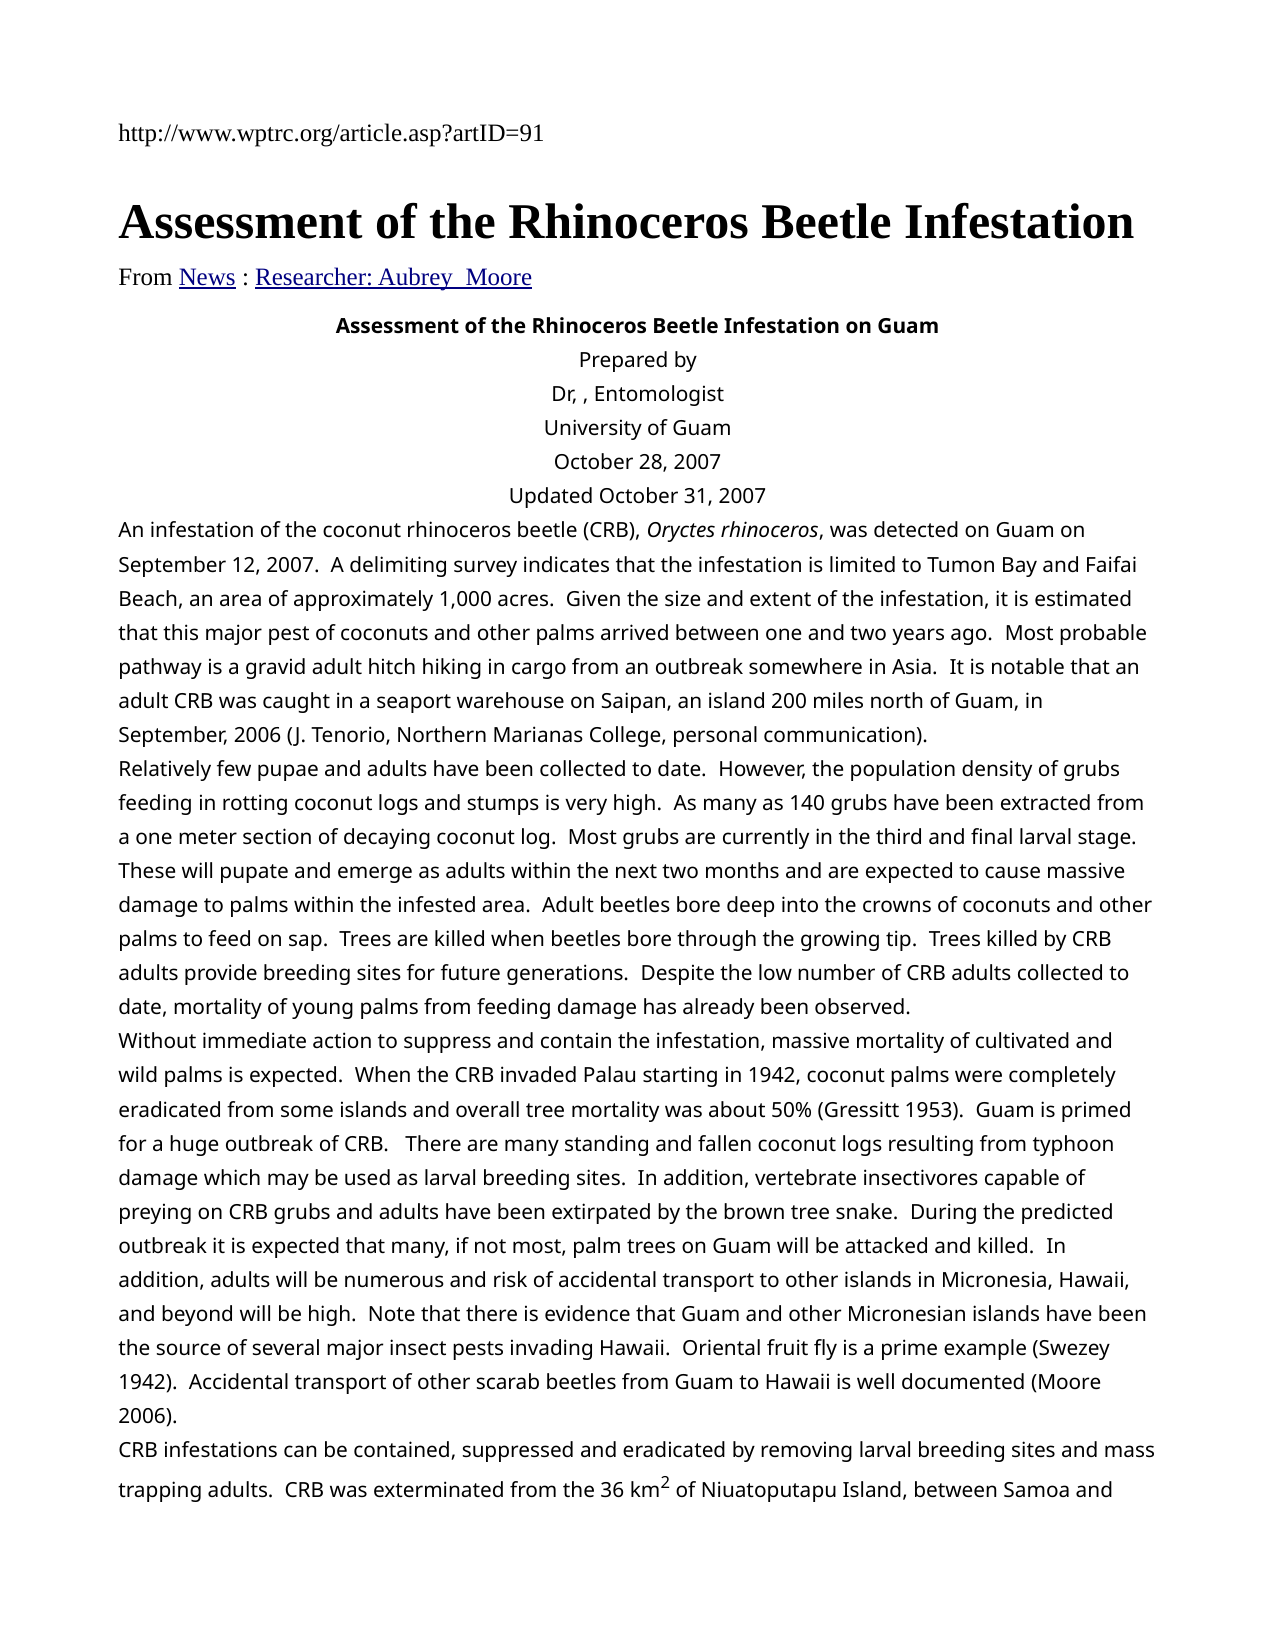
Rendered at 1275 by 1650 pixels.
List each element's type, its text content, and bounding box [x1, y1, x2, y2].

text Dr, , Entomologist University of Guam [118, 379, 1157, 442]
text Assessment of the Rhinoceros Beetle Infestation on Guam [118, 311, 1157, 340]
text An infestation of the coconut rhinoceros beetle (CRB), Oryctes rhinoceros, was detected on Guam on September 12, 2007. A delimiting survey indicates that the infestation is limited to Tumon Bay and Faifai Beach, an area of approximately 1,000 acres. Given the size and extent of the infestation, it is estimated that this major pest of coconuts and other palms arrived between one and two years ago. Most probable pathway is a gravid adult hitch hiking in cargo from an outbreak somewhere in Asia. It is notable that an adult CRB was caught in a seaport warehouse on Saipan, an island 200 miles north of Guam, in September, 2006 (J. Tenorio, Northern Marianas College, personal communication). [118, 516, 1157, 748]
text Updated October 31, 2007 [118, 482, 1157, 510]
text CRB infestations can be contained, suppressed and eradicated by removing larval breeding sites and mass trapping adults. CRB was exterminated from the 36 km2 of Niuatoputapu Island, between Samoa and [118, 1435, 1157, 1504]
text October 28, 2007 [118, 447, 1157, 476]
text Prepared by [118, 345, 1157, 374]
text http://www.wptrc.org/article.asp?artID=91 [118, 118, 1157, 147]
text Without immediate action to suppress and contain the infestation, massive mortality of cultivated and wild palms is expected. When the CRB invaded Palau starting in 1942, coconut palms were completely eradicated from some islands and overall tree mortality was about 50% (Gressitt 1953). Guam is primed for a huge outbreak of CRB. There are many standing and fallen coconut logs resulting from typhoon damage which may be used as larval breeding sites. In addition, vertebrate insectivores capable of preying on CRB grubs and adults have been extirpated by the brown tree snake. During the predicted outbreak it is expected that many, if not most, palm trees on Guam will be attacked and killed. In addition, adults will be numerous and risk of accidental transport to other islands in Micronesia, Hawaii, and beyond will be high. Note that there is evidence that Guam and other Micronesian islands have been the source of several major insect pests invading Hawaii. Oriental fruit fly is a prime example (Swezey 1942). Accidental transport of other scarab beetles from Guam to Hawaii is well documented (Moore 2006). [118, 1027, 1157, 1430]
text From News : Researcher: Aubrey Moore [118, 262, 1157, 291]
subtitle Assessment of the Rhinoceros Beetle Infestation [118, 192, 1157, 250]
text Relatively few pupae and adults have been collected to date. However, the population density of grubs feeding in rotting coconut logs and stumps is very high. As many as 140 grubs have been extracted from a one meter section of decaying coconut log. Most grubs are currently in the third and final larval stage. These will pupate and emerge as adults within the next two months and are expected to cause massive damage to palms within the infested area. Adult beetles bore deep into the crowns of coconuts and other palms to feed on sap. Trees are killed when beetles bore through the growing tip. Trees killed by CRB adults provide breeding sites for future generations. Despite the low number of CRB adults collected to date, mortality of young palms from feeding damage has already been observed. [118, 754, 1157, 1021]
